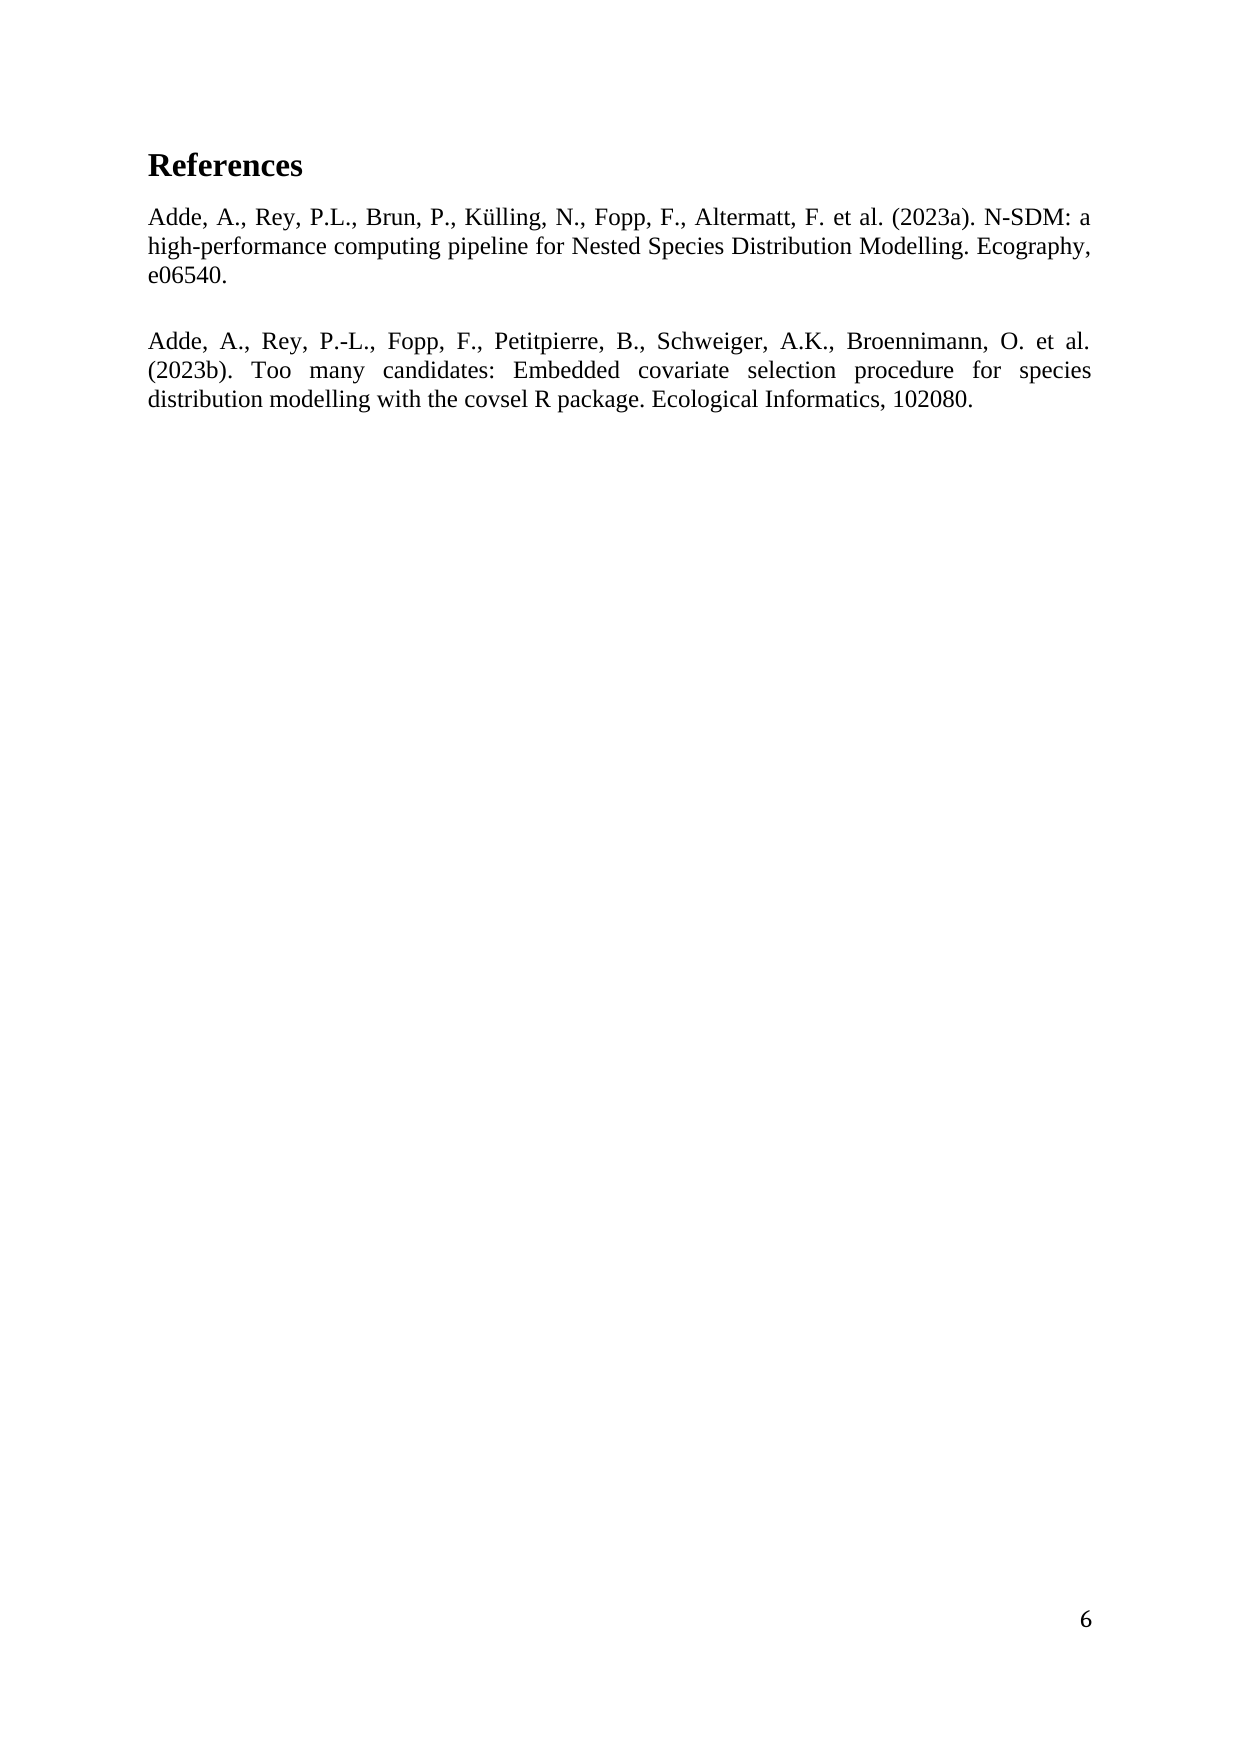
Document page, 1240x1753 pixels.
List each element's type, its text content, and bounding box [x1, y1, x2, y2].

text Adde, A., Rey, P.L., Brun, P., Külling, N., Fopp, F., Altermatt, F. et al. (2023a). N‐SDM: a high‐performance computing pipeline for Nested Species Distribution Modelling. Ecography, e06540. [148, 202, 1092, 289]
subtitle References [148, 145, 1092, 184]
text Adde, A., Rey, P.-L., Fopp, F., Petitpierre, B., Schweiger, A.K., Broennimann, O. et al. (2023b). Too many candidates: Embedded covariate selection procedure for species distribution modelling with the covsel R package. Ecological Informatics, 102080. [148, 326, 1092, 412]
